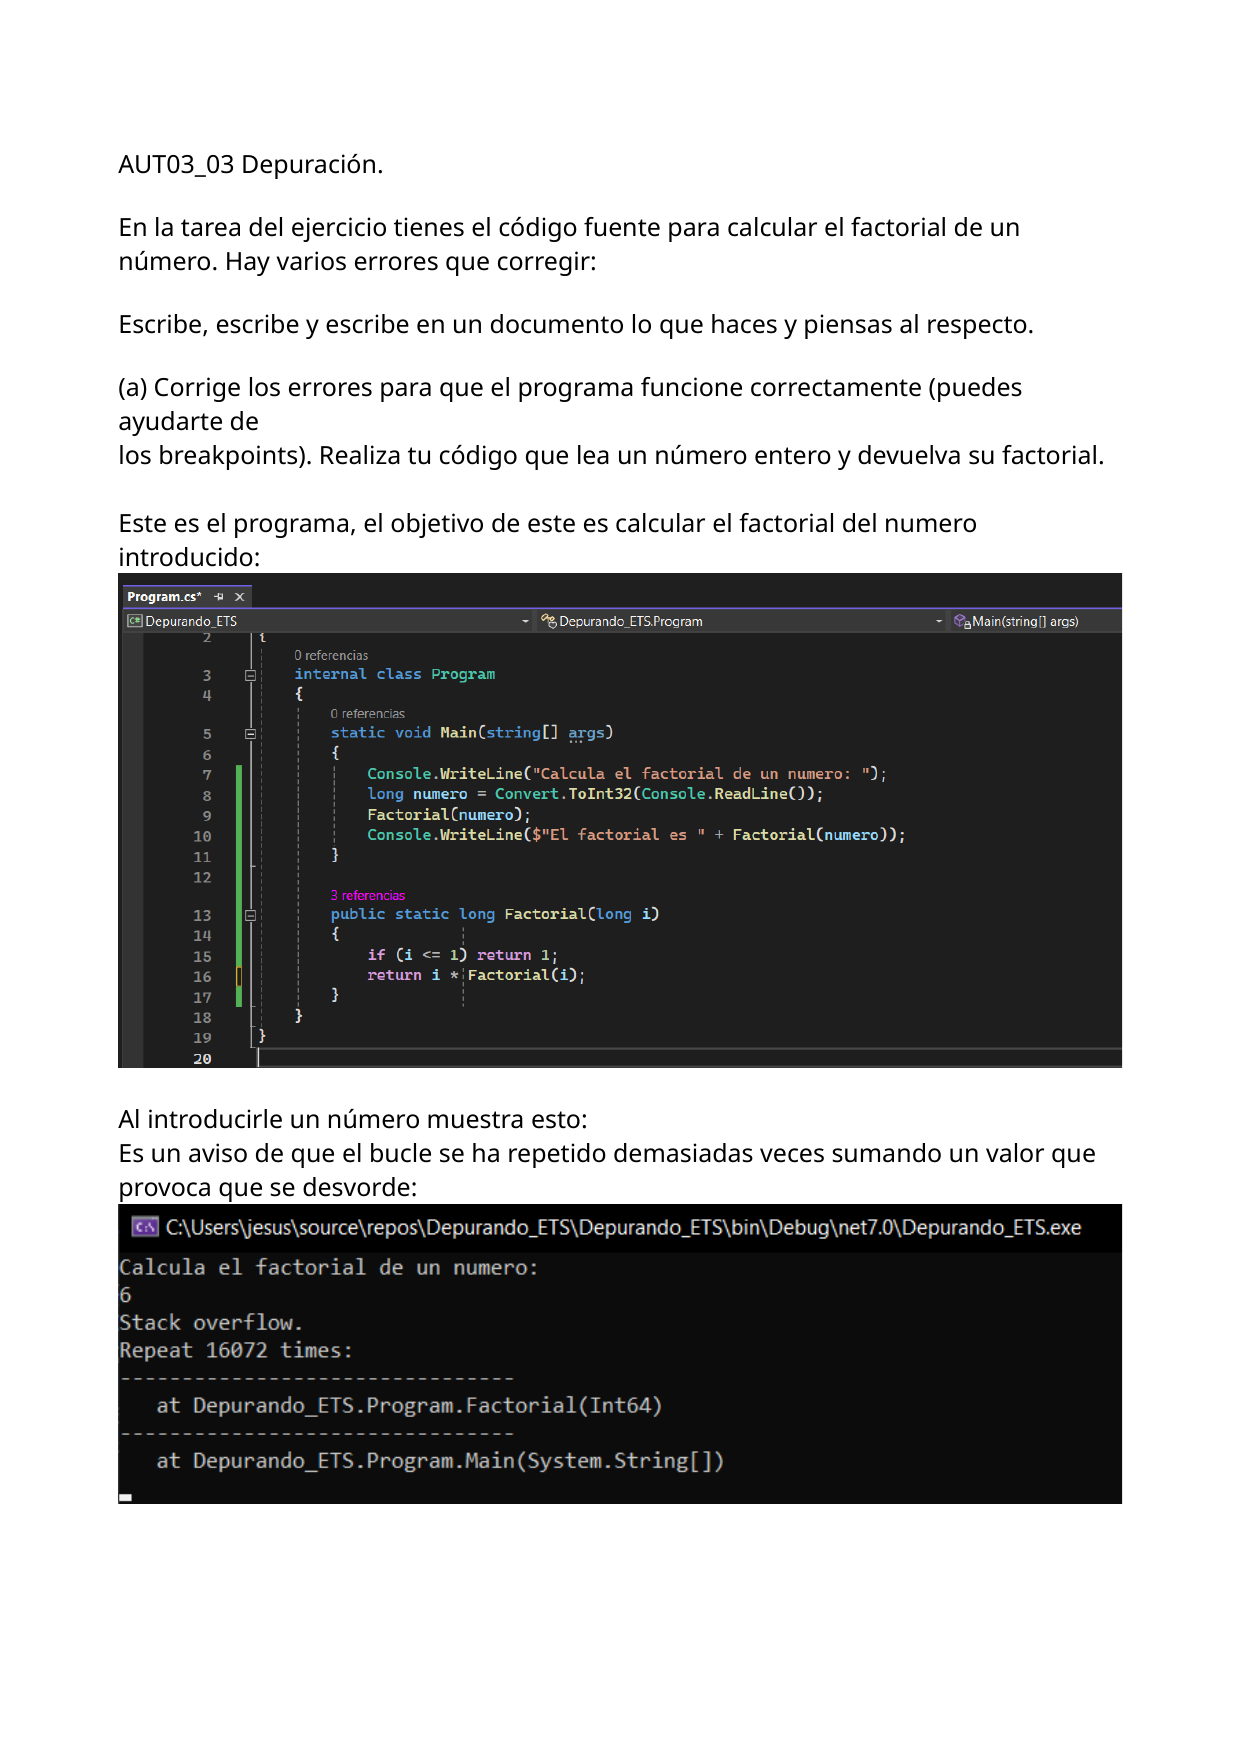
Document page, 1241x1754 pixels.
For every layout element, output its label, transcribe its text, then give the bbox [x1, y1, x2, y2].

text (a) Corrige los errores para que el programa funcione correctamente (puedes ayudarte de [118, 369, 1122, 437]
text Escribe, escribe y escribe en un documento lo que haces y piensas al respecto. [118, 307, 1122, 341]
text Este es el programa, el objetivo de este es calcular el factorial del numero introducido: [118, 506, 1122, 573]
text AUT03_03 Depuración. [118, 147, 1122, 181]
text En la tarea del ejercicio tienes el código fuente para calcular el factorial de un número. Hay varios errores que corregir: [118, 210, 1122, 278]
text los breakpoints). Realiza tu código que lea un número entero y devuelva su factorial. [118, 437, 1122, 472]
text Es un aviso de que el bucle se ha repetido demasiadas veces sumando un valor que provoca que se desvorde: [118, 1136, 1122, 1204]
text Al introducirle un número muestra esto: [118, 1102, 1122, 1136]
